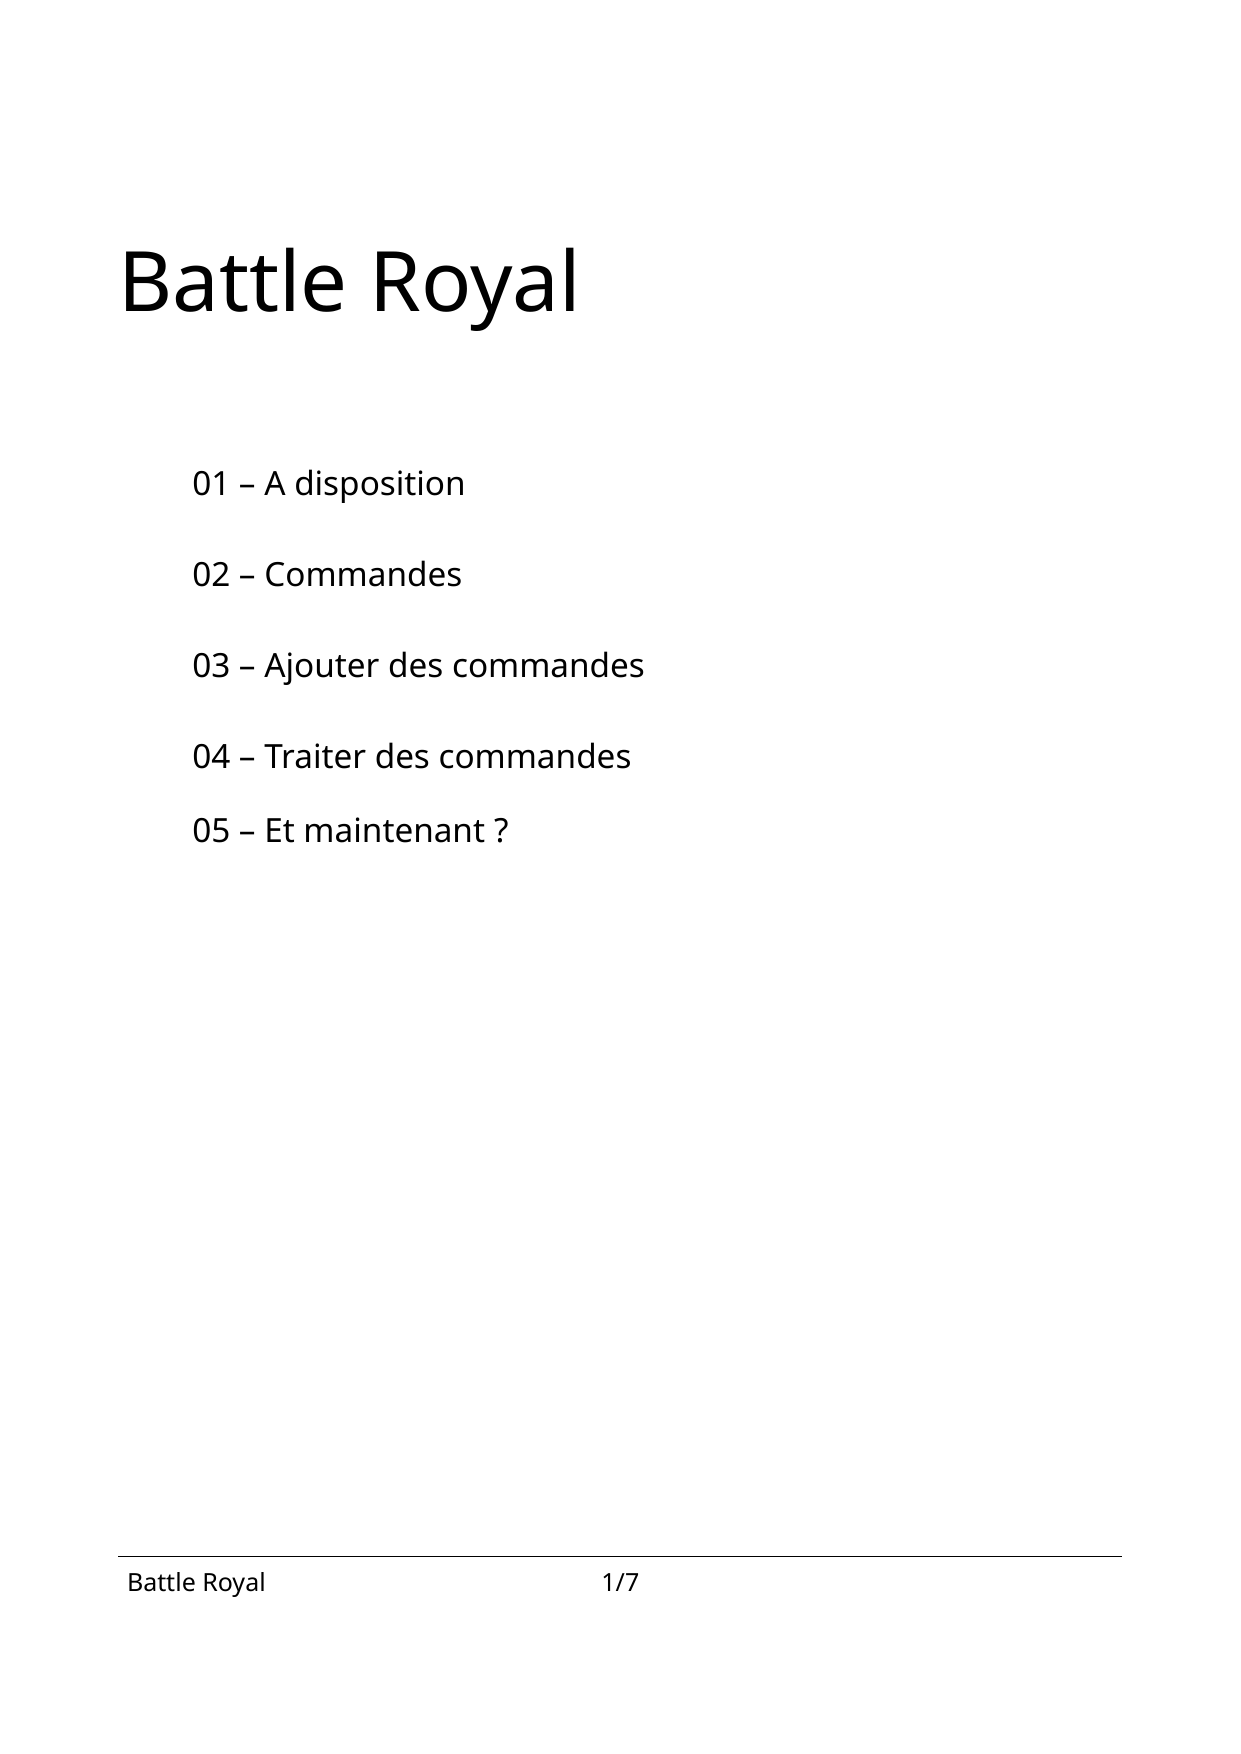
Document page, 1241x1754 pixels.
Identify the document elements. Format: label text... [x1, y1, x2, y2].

text 03 – Ajouter des commandes [118, 642, 1122, 687]
text Battle Royal [118, 222, 1122, 335]
text 02 – Commandes [118, 551, 1122, 596]
text 04 – Traiter des commandes [118, 733, 1122, 778]
text 05 – Et maintenant ? [118, 807, 1122, 852]
text 01 – A disposition [118, 460, 1122, 506]
